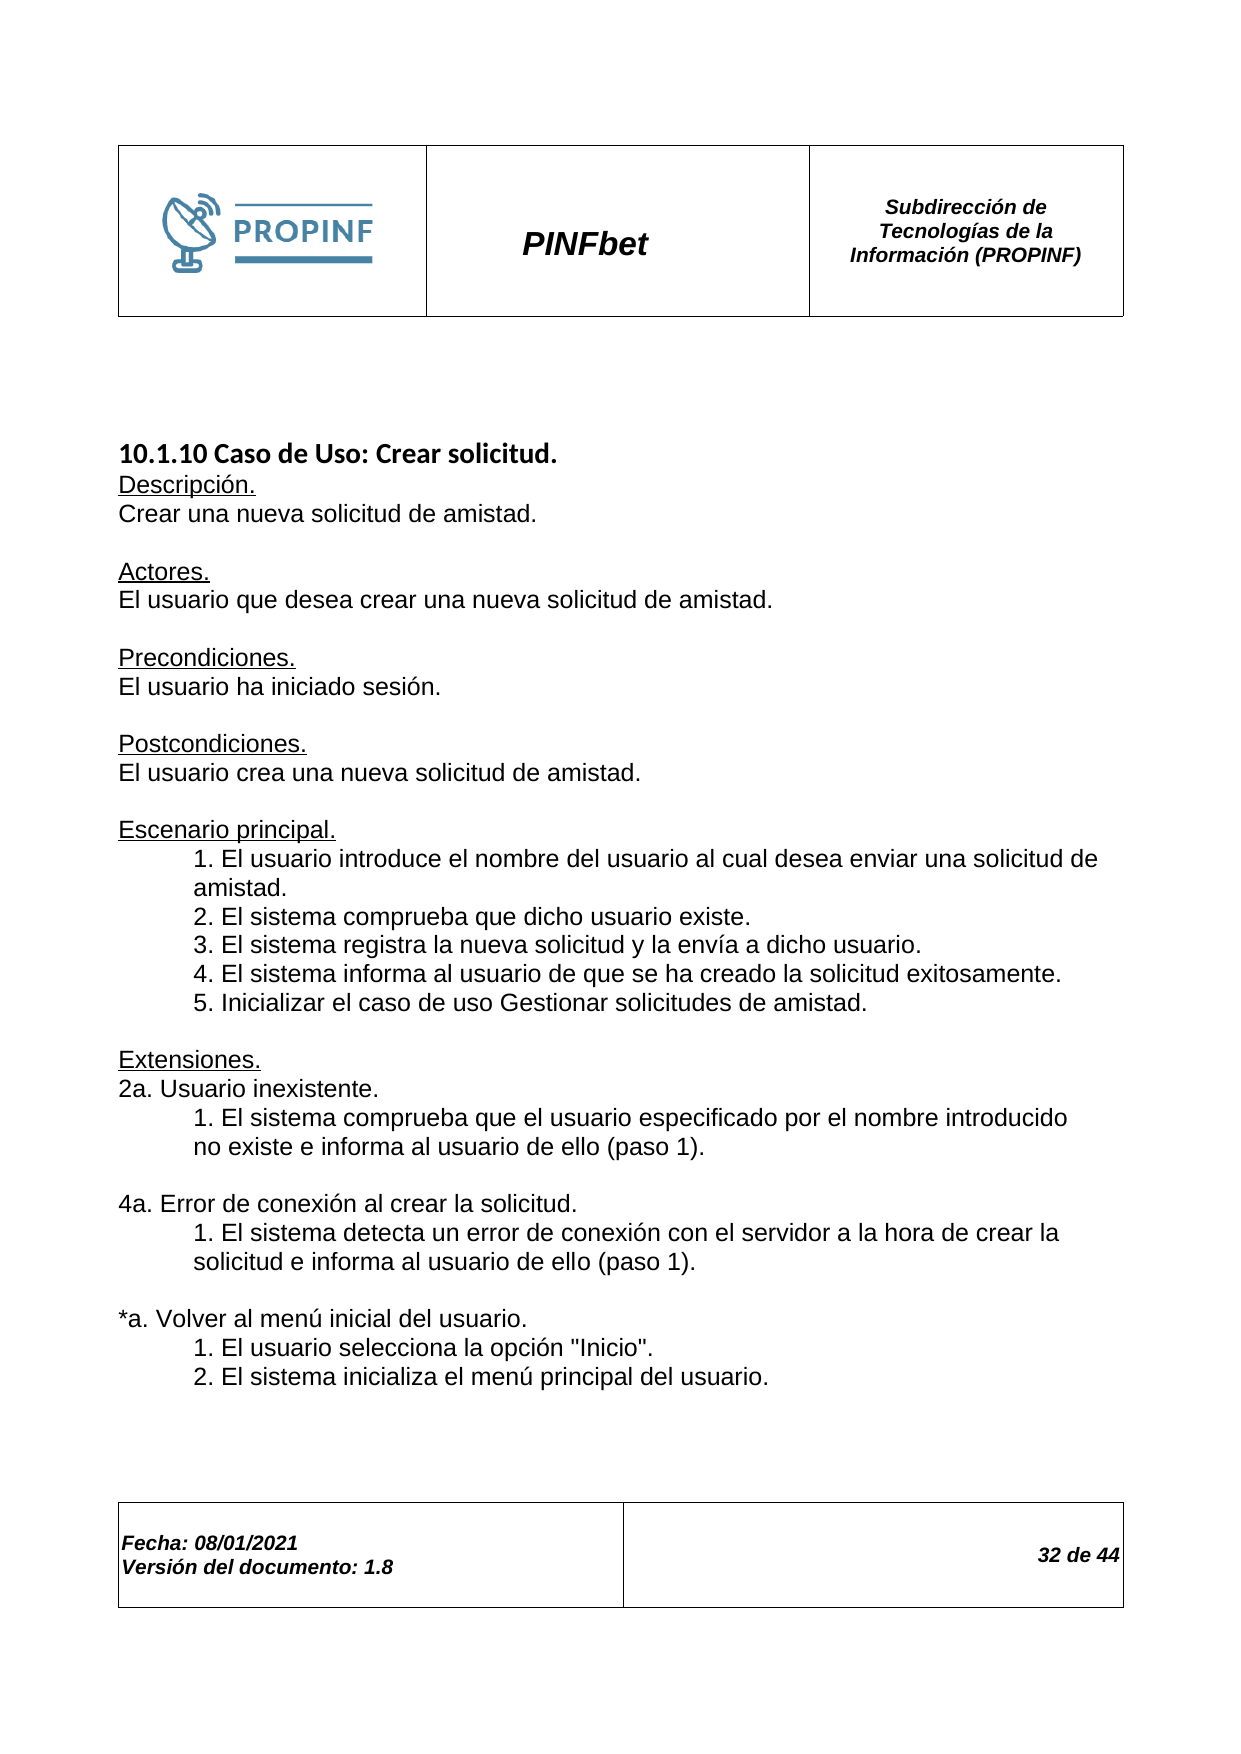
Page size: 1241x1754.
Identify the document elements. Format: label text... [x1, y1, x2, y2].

text 10.1.10 Caso de Uso: Crear solicitud. [118, 435, 1122, 470]
text Precondiciones. [118, 643, 1122, 672]
text El usuario ha iniciado sesión. [118, 672, 1122, 700]
text Postcondiciones. [118, 729, 1122, 758]
text Descripción. [118, 470, 1122, 499]
text Escenario principal. [118, 815, 1122, 844]
text 2a. Usuario inexistente. [118, 1074, 1122, 1103]
text 1. El usuario selecciona la opción "Inicio". [118, 1333, 1122, 1362]
text 1. El sistema comprueba que el usuario especificado por el nombre introducido no existe e informa al usuario de ello (paso 1). [118, 1103, 1122, 1160]
text 4a. Error de conexión al crear la solicitud. [118, 1189, 1122, 1218]
text *a. Volver al menú inicial del usuario. [118, 1304, 1122, 1333]
text 5. Inicializar el caso de uso Gestionar solicitudes de amistad. [118, 988, 1122, 1017]
picture [126, 170, 414, 301]
text El usuario que desea crear una nueva solicitud de amistad. [118, 585, 1122, 614]
text 2. El sistema comprueba que dicho usuario existe. [118, 902, 1122, 930]
text 1. El sistema detecta un error de conexión con el servidor a la hora de crear la solicitud e informa al usuario de ello (paso 1). [118, 1218, 1122, 1275]
text Extensiones. [118, 1045, 1122, 1074]
text El usuario crea una nueva solicitud de amistad. [118, 758, 1122, 787]
text 4. El sistema informa al usuario de que se ha creado la solicitud exitosamente. [118, 959, 1122, 988]
text 3. El sistema registra la nueva solicitud y la envía a dicho usuario. [118, 930, 1122, 959]
text Actores. [118, 557, 1122, 585]
text 2. El sistema inicializa el menú principal del usuario. [118, 1362, 1122, 1390]
text 1. El usuario introduce el nombre del usuario al cual desea enviar una solicitud de amistad. [118, 844, 1122, 902]
text Crear una nueva solicitud de amistad. [118, 499, 1122, 528]
